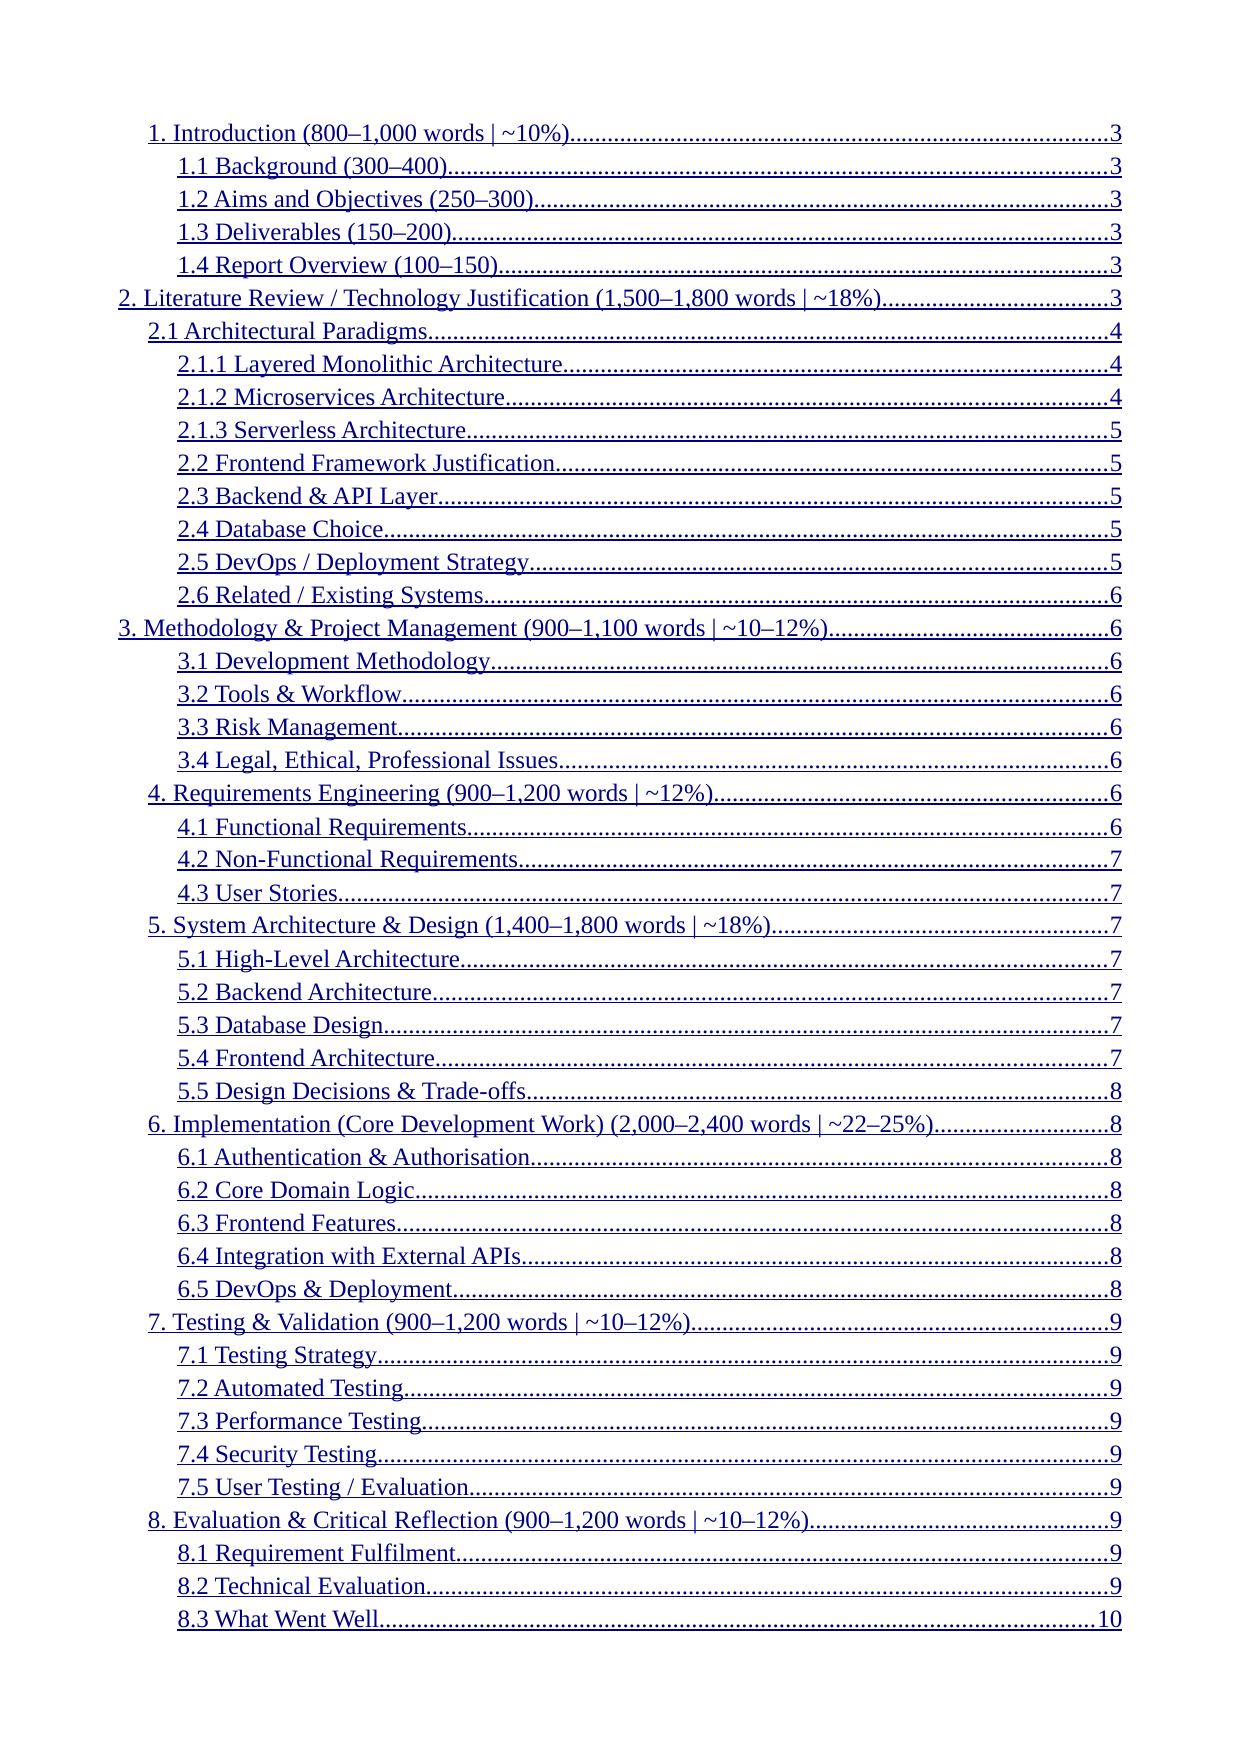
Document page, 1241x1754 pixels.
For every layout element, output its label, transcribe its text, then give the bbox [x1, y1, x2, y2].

text 2.3 Backend & API Layer 5 [177, 481, 1122, 506]
text 7.4 Security Testing 9 [177, 1439, 1122, 1464]
text 6.5 DevOps & Deployment 8 [177, 1274, 1122, 1299]
text 8.1 Requirement Fulfilment 9 [177, 1538, 1122, 1563]
text 1.4 Report Overview (100–150) 3 [177, 250, 1122, 275]
text 3.1 Development Methodology 6 [177, 646, 1122, 671]
text 7. Testing & Validation (900–1,200 words | ~10–12%) 9 [148, 1307, 1122, 1332]
text 5.2 Backend Architecture 7 [177, 977, 1122, 1002]
text 6.4 Integration with External APIs 8 [177, 1241, 1122, 1266]
text 8.3 What Went Well 10 [177, 1604, 1122, 1629]
text 4.2 Non-Functional Requirements 7 [177, 844, 1122, 869]
text 2.1.3 Serverless Architecture 5 [177, 415, 1122, 440]
text 3.2 Tools & Workflow 6 [177, 679, 1122, 704]
text 2.1.1 Layered Monolithic Architecture 4 [177, 349, 1122, 374]
text 5.1 High-Level Architecture 7 [177, 944, 1122, 969]
text 2.5 DevOps / Deployment Strategy 5 [177, 547, 1122, 572]
text 2.6 Related / Existing Systems 6 [177, 580, 1122, 605]
text 6.3 Frontend Features 8 [177, 1208, 1122, 1233]
text 3.3 Risk Management 6 [177, 712, 1122, 737]
text 3.4 Legal, Ethical, Professional Issues 6 [177, 746, 1122, 771]
text 8.2 Technical Evaluation 9 [177, 1571, 1122, 1596]
text 2.2 Frontend Framework Justification 5 [177, 448, 1122, 473]
text 3. Methodology & Project Management (900–1,100 words | ~10–12%) 6 [118, 613, 1122, 638]
text 6.2 Core Domain Logic 8 [177, 1175, 1122, 1200]
text 6.1 Authentication & Authorisation 8 [177, 1142, 1122, 1167]
text 2.1 Architectural Paradigms 4 [148, 316, 1122, 341]
text 5.4 Frontend Architecture 7 [177, 1043, 1122, 1068]
text 4.3 User Stories 7 [177, 878, 1122, 903]
text 1. Introduction (800–1,000 words | ~10%) 3 [148, 118, 1122, 143]
text 1.2 Aims and Objectives (250–300) 3 [177, 184, 1122, 209]
text 1.3 Deliverables (150–200) 3 [177, 217, 1122, 242]
text 7.1 Testing Strategy 9 [177, 1340, 1122, 1365]
text 6. Implementation (Core Development Work) (2,000–2,400 words | ~22–25%) 8 [148, 1109, 1122, 1134]
text 4.1 Functional Requirements 6 [177, 812, 1122, 837]
text 7.5 User Testing / Evaluation 9 [177, 1472, 1122, 1497]
text 2.4 Database Choice 5 [177, 514, 1122, 539]
text 5.5 Design Decisions & Trade-offs 8 [177, 1076, 1122, 1101]
text 1.1 Background (300–400) 3 [177, 151, 1122, 176]
text 5. System Architecture & Design (1,400–1,800 words | ~18%) 7 [148, 911, 1122, 936]
text 4. Requirements Engineering (900–1,200 words | ~12%) 6 [148, 778, 1122, 803]
text 2.1.2 Microservices Architecture 4 [177, 382, 1122, 407]
text 5.3 Database Design 7 [177, 1010, 1122, 1035]
text 8. Evaluation & Critical Reflection (900–1,200 words | ~10–12%) 9 [148, 1505, 1122, 1530]
text 7.2 Automated Testing 9 [177, 1373, 1122, 1398]
text 7.3 Performance Testing 9 [177, 1406, 1122, 1431]
text 2. Literature Review / Technology Justification (1,500–1,800 words | ~18%) 3 [118, 283, 1122, 308]
